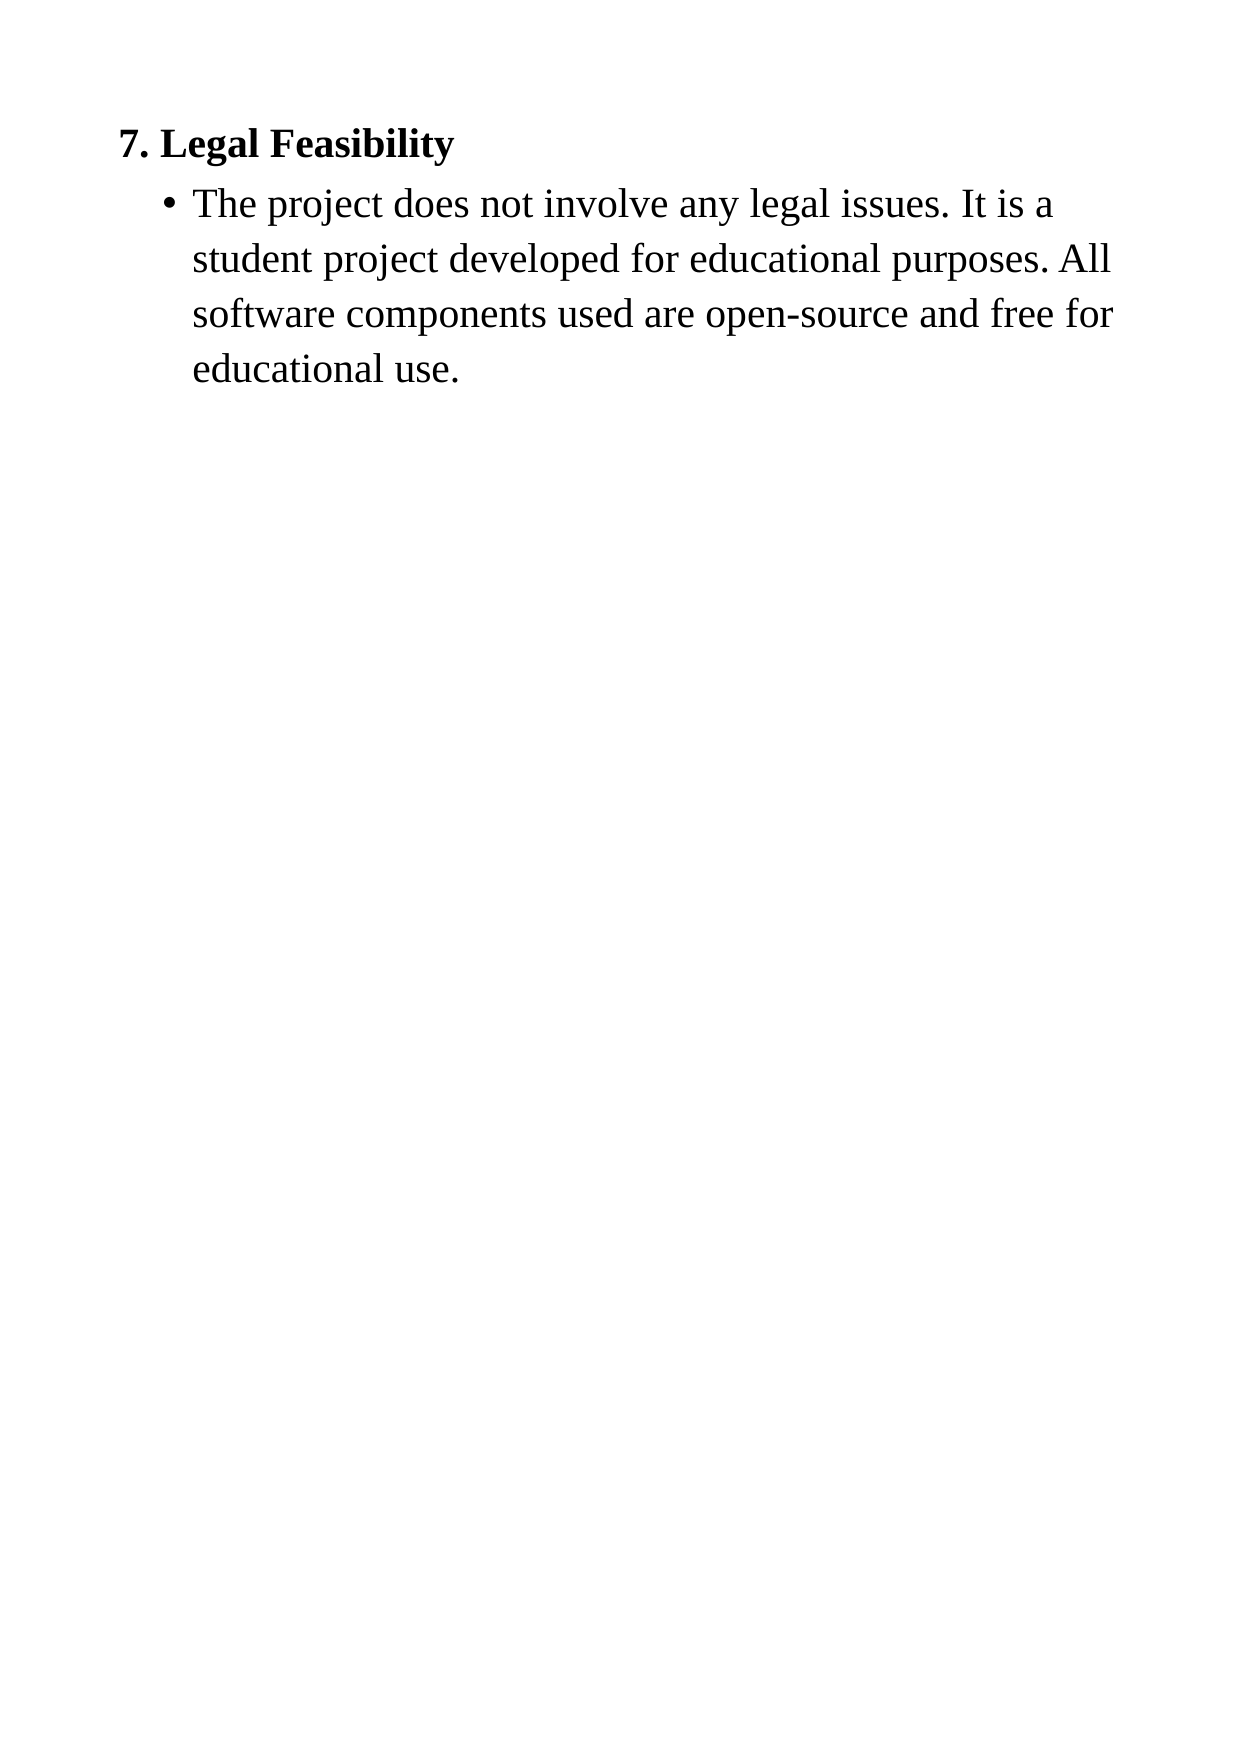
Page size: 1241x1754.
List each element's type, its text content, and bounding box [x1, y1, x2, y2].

list The project does not involve any legal issues. It is a student project developed for educational purposes. All software components used are open-source and free for educational use. [162, 178, 1122, 392]
subtitle 7. Legal Feasibility [118, 118, 1122, 166]
